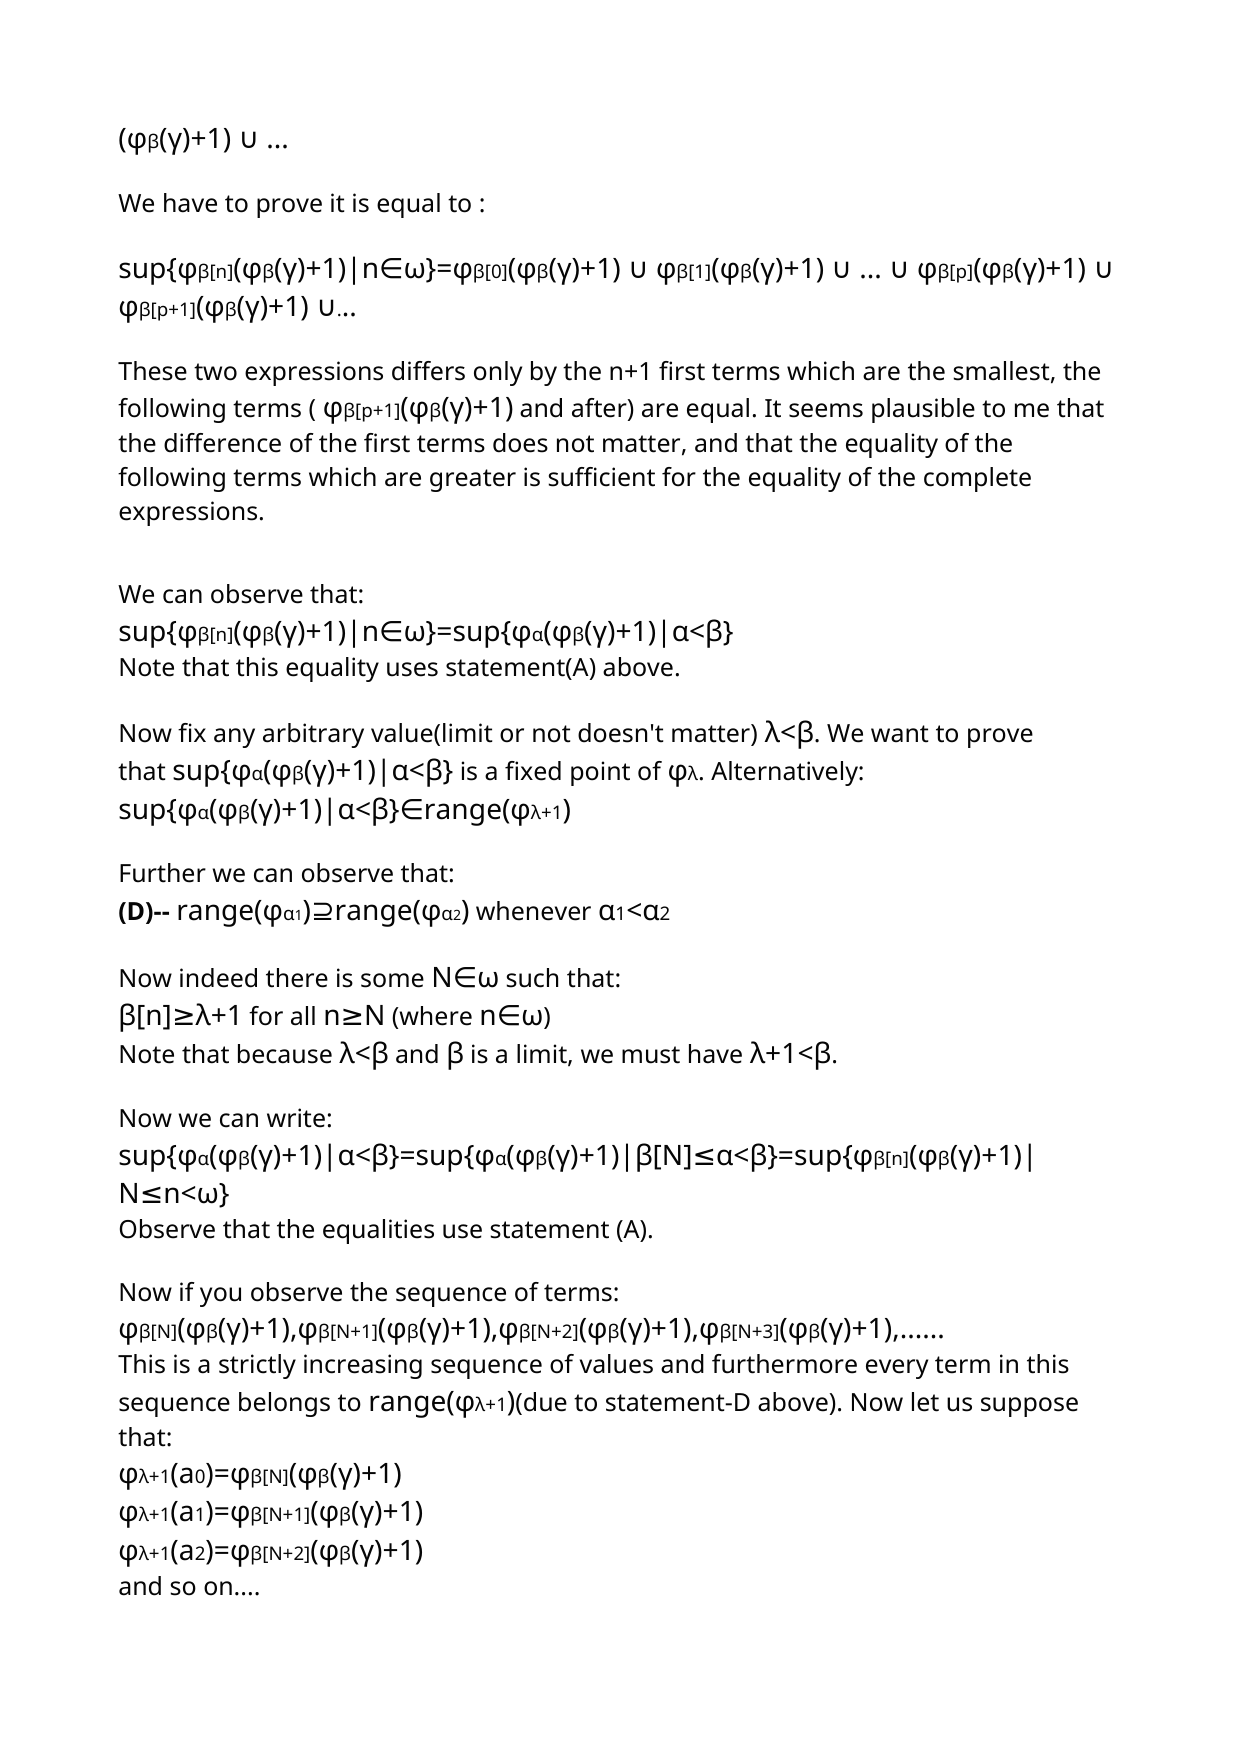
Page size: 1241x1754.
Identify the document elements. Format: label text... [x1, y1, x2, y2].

text (φβ(γ)+1) ∪ ... We have to prove it is equal to : sup{φβ[n](φβ(γ)+1)|n∈ω}=φβ[0](φβ(γ)+1) ∪ φβ[1](φβ(γ)+1) ∪ ... ∪ φβ[p](φβ(γ)+1) ∪ φβ[p+1](φβ(γ)+1) ∪... These two expressions differs only by the n+1 first terms which are the smallest, the following terms ( φβ[p+1](φβ(γ)+1) and after) are equal. It seems plausible to me that the difference of the first terms does not matter, and that the equality of the following terms which are greater is sufficient for the equality of the complete expressions. [118, 118, 1122, 528]
text We can observe that: sup{φβ[n](φβ(γ)+1)|n∈ω}=sup{φα(φβ(γ)+1)|α<β} Note that this equality uses statement(A) above. Now fix any arbitrary value(limit or not doesn't matter) λ<β. We want to prove that sup{φα(φβ(γ)+1)|α<β} is a fixed point of φλ. Alternatively: sup{φα(φβ(γ)+1)|α<β}∈range(φλ+1) Further we can observe that: (D)-- range(φα1)⊇range(φα2) whenever α1<α2 Now indeed there is some N∈ω such that: β[n]≥λ+1 for all n≥N (where n∈ω) Note that because λ<β and β is a limit, we must have λ+1<β. Now we can write: sup{φα(φβ(γ)+1)|α<β}=sup{φα(φβ(γ)+1)|β[N]≤α<β}=sup{φβ[n](φβ(γ)+1)|N≤n<ω} Observe that the equalities use statement (A). Now if you observe the sequence of terms: φβ[N](φβ(γ)+1),φβ[N+1](φβ(γ)+1),φβ[N+2](φβ(γ)+1),φβ[N+3](φβ(γ)+1),...... This is a strictly increasing sequence of values and furthermore every term in this sequence belongs to range(φλ+1)(due to statement-D above). Now let us suppose that: φλ+1(a0)=φβ[N](φβ(γ)+1) φλ+1(a1)=φβ[N+1](φβ(γ)+1) φλ+1(a2)=φβ[N+2](φβ(γ)+1) and so on.... [118, 577, 1122, 1631]
